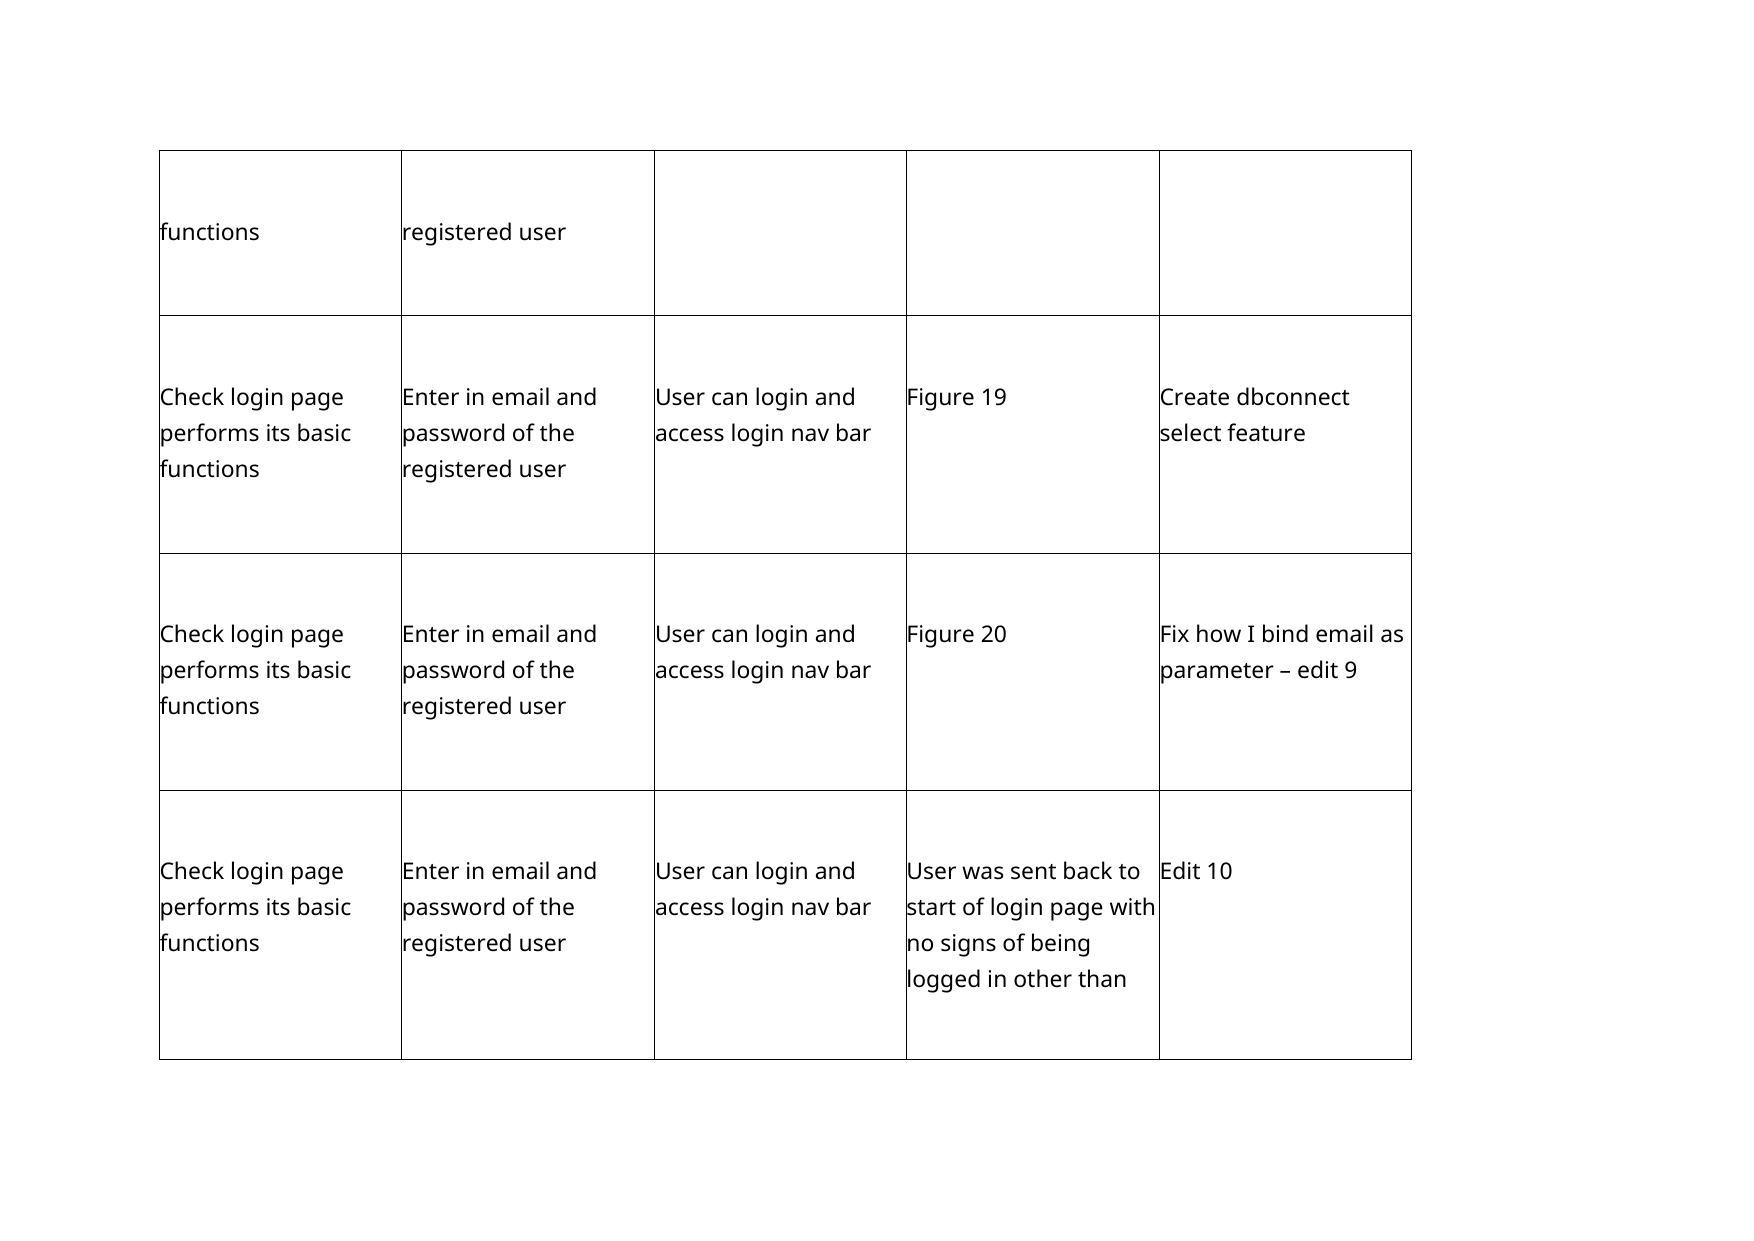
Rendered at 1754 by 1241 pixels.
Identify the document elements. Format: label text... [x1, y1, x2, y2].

table_cell functions [160, 151, 401, 315]
table_cell User can login and access login nav bar [655, 791, 906, 1059]
table_cell User can login and access login nav bar [655, 554, 906, 790]
table_cell [1160, 151, 1411, 315]
table_cell Figure 20 [907, 554, 1159, 790]
table_cell Check login page performs its basic functions [160, 316, 401, 552]
table_cell [655, 151, 906, 315]
table_cell Check login page performs its basic functions [160, 554, 401, 790]
table_cell Enter in email and password of the registered user [402, 554, 654, 790]
table_cell User can login and access login nav bar [655, 316, 906, 552]
table_cell registered user [402, 151, 654, 315]
table_cell [907, 151, 1159, 315]
table_cell Figure 19 [907, 316, 1159, 552]
table_cell User was sent back to start of login page with no signs of being logged in other than [907, 791, 1159, 1059]
table_cell Edit 10 [1160, 791, 1411, 1059]
table_cell Enter in email and password of the registered user [402, 791, 654, 1059]
table_cell Check login page performs its basic functions [160, 791, 401, 1059]
table_cell Create dbconnect select feature [1160, 316, 1411, 552]
table_cell Fix how I bind email as parameter – edit 9 [1160, 554, 1411, 790]
table_cell Enter in email and password of the registered user [402, 316, 654, 552]
